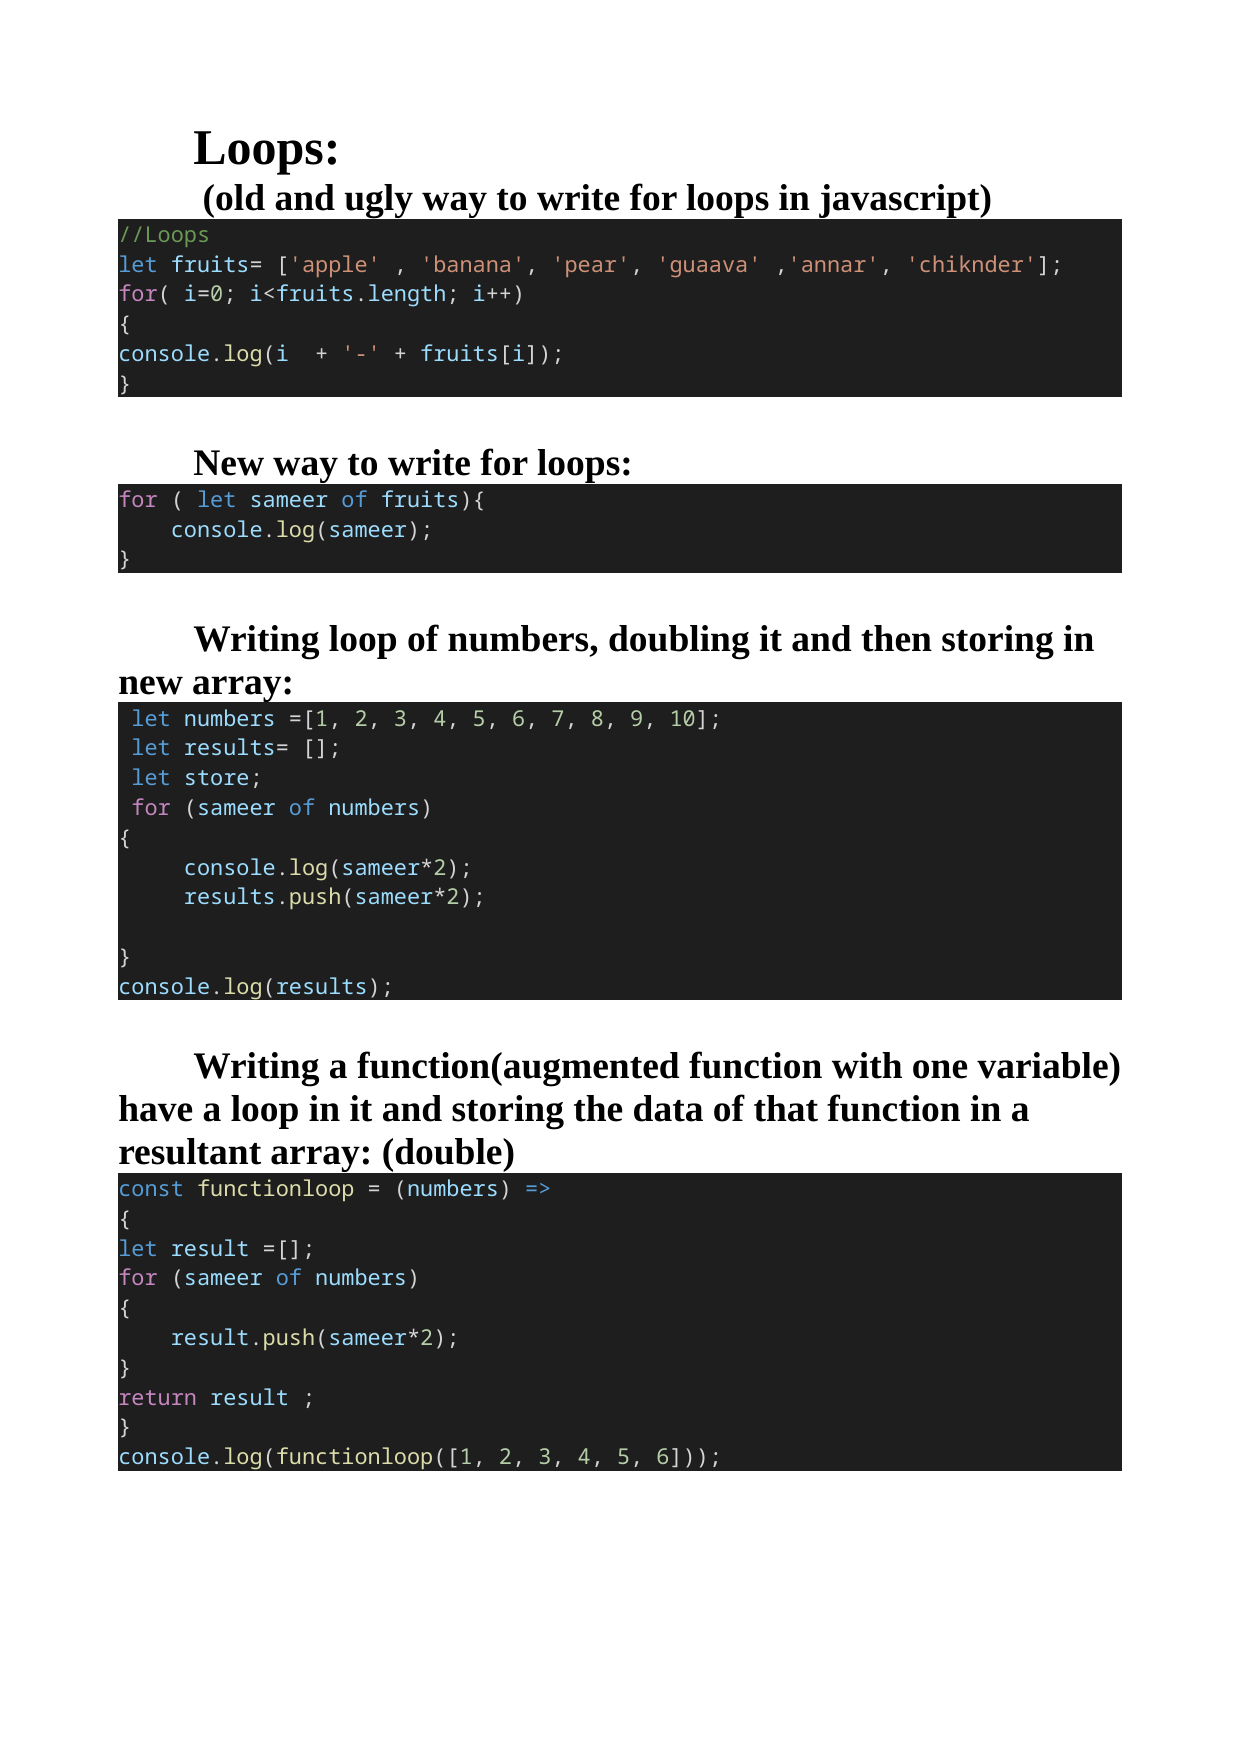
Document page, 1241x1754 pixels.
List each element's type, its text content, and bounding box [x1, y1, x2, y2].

text for (sameer of numbers) [118, 792, 1122, 822]
text { [118, 1292, 1122, 1322]
text let results= []; [118, 732, 1122, 762]
text for ( let sameer of fruits){ [118, 484, 1122, 513]
text console.log(functionloop([1, 2, 3, 4, 5, 6])); [118, 1441, 1122, 1471]
text return result ; [118, 1381, 1122, 1411]
text console.log(i + '-' + fruits[i]); [118, 338, 1122, 368]
text } [118, 941, 1122, 971]
text { [118, 308, 1122, 338]
text let numbers =[1, 2, 3, 4, 5, 6, 7, 8, 9, 10]; [118, 702, 1122, 732]
text console.log(results); [118, 971, 1122, 1000]
text (old and ugly way to write for loops in javascript) [118, 176, 1122, 219]
text } [118, 1411, 1122, 1441]
text } [118, 1352, 1122, 1381]
text results.push(sameer*2); [118, 881, 1122, 911]
text console.log(sameer); [118, 513, 1122, 543]
text let result =[]; [118, 1232, 1122, 1262]
text { [118, 822, 1122, 851]
text for (sameer of numbers) [118, 1262, 1122, 1292]
text New way to write for loops: [118, 441, 1122, 484]
text { [118, 1203, 1122, 1232]
text result.push(sameer*2); [118, 1322, 1122, 1352]
text console.log(sameer*2); [118, 851, 1122, 881]
text const functionloop = (numbers) => [118, 1173, 1122, 1203]
text Writing a function(augmented function with one variable) have a loop in it and storing the data of that function in a resultant array: (double) [118, 1043, 1122, 1173]
text } [118, 368, 1122, 397]
text for( i=0; i<fruits.length; i++) [118, 278, 1122, 308]
text Loops: [118, 118, 1122, 176]
text Writing loop of numbers, doubling it and then storing in new array: [118, 616, 1122, 702]
text } [118, 543, 1122, 573]
text let store; [118, 762, 1122, 792]
text //Loops [118, 219, 1122, 248]
text let fruits= ['apple' , 'banana', 'pear', 'guaava' ,'annar', 'chiknder']; [118, 248, 1122, 278]
